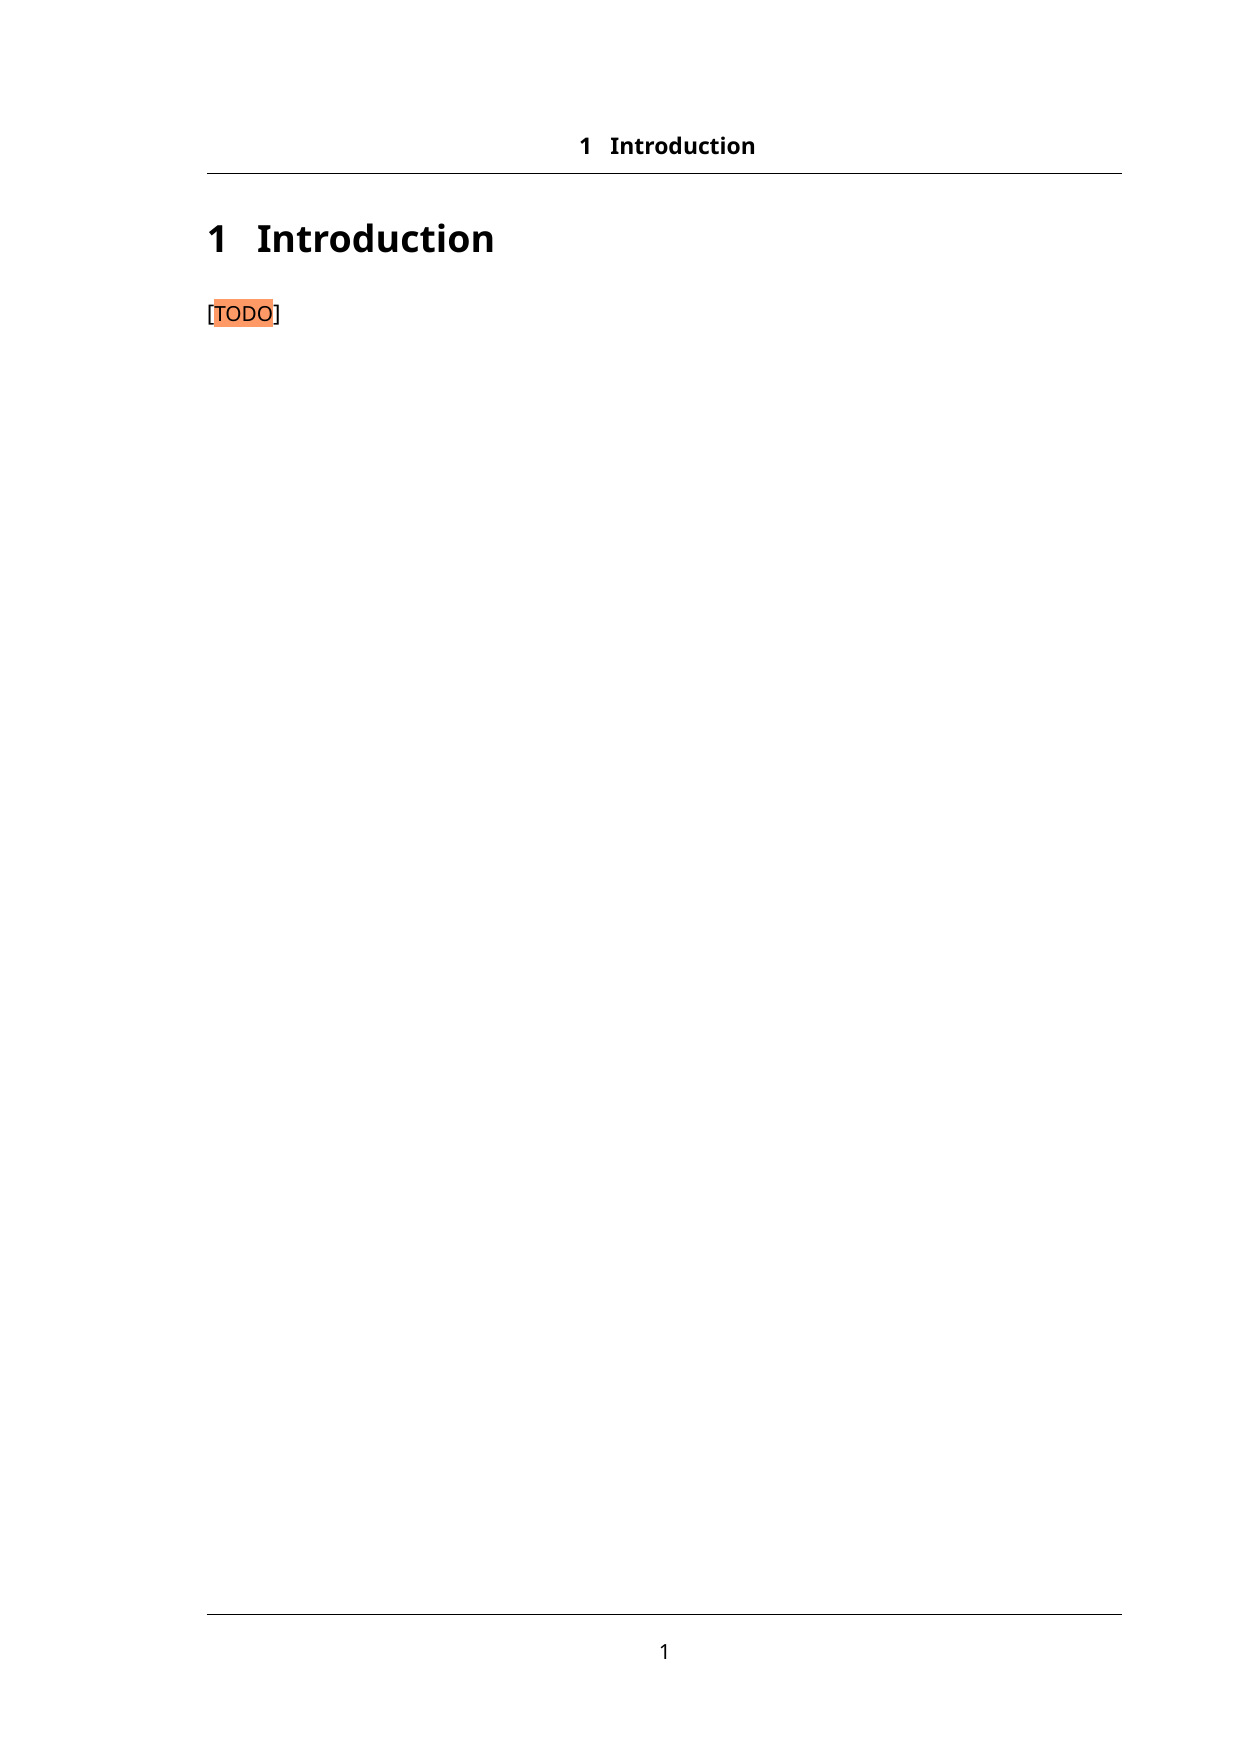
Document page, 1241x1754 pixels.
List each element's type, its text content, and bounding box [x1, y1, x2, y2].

subtitle Introduction [207, 212, 1122, 263]
text [TODO] [207, 297, 1122, 328]
